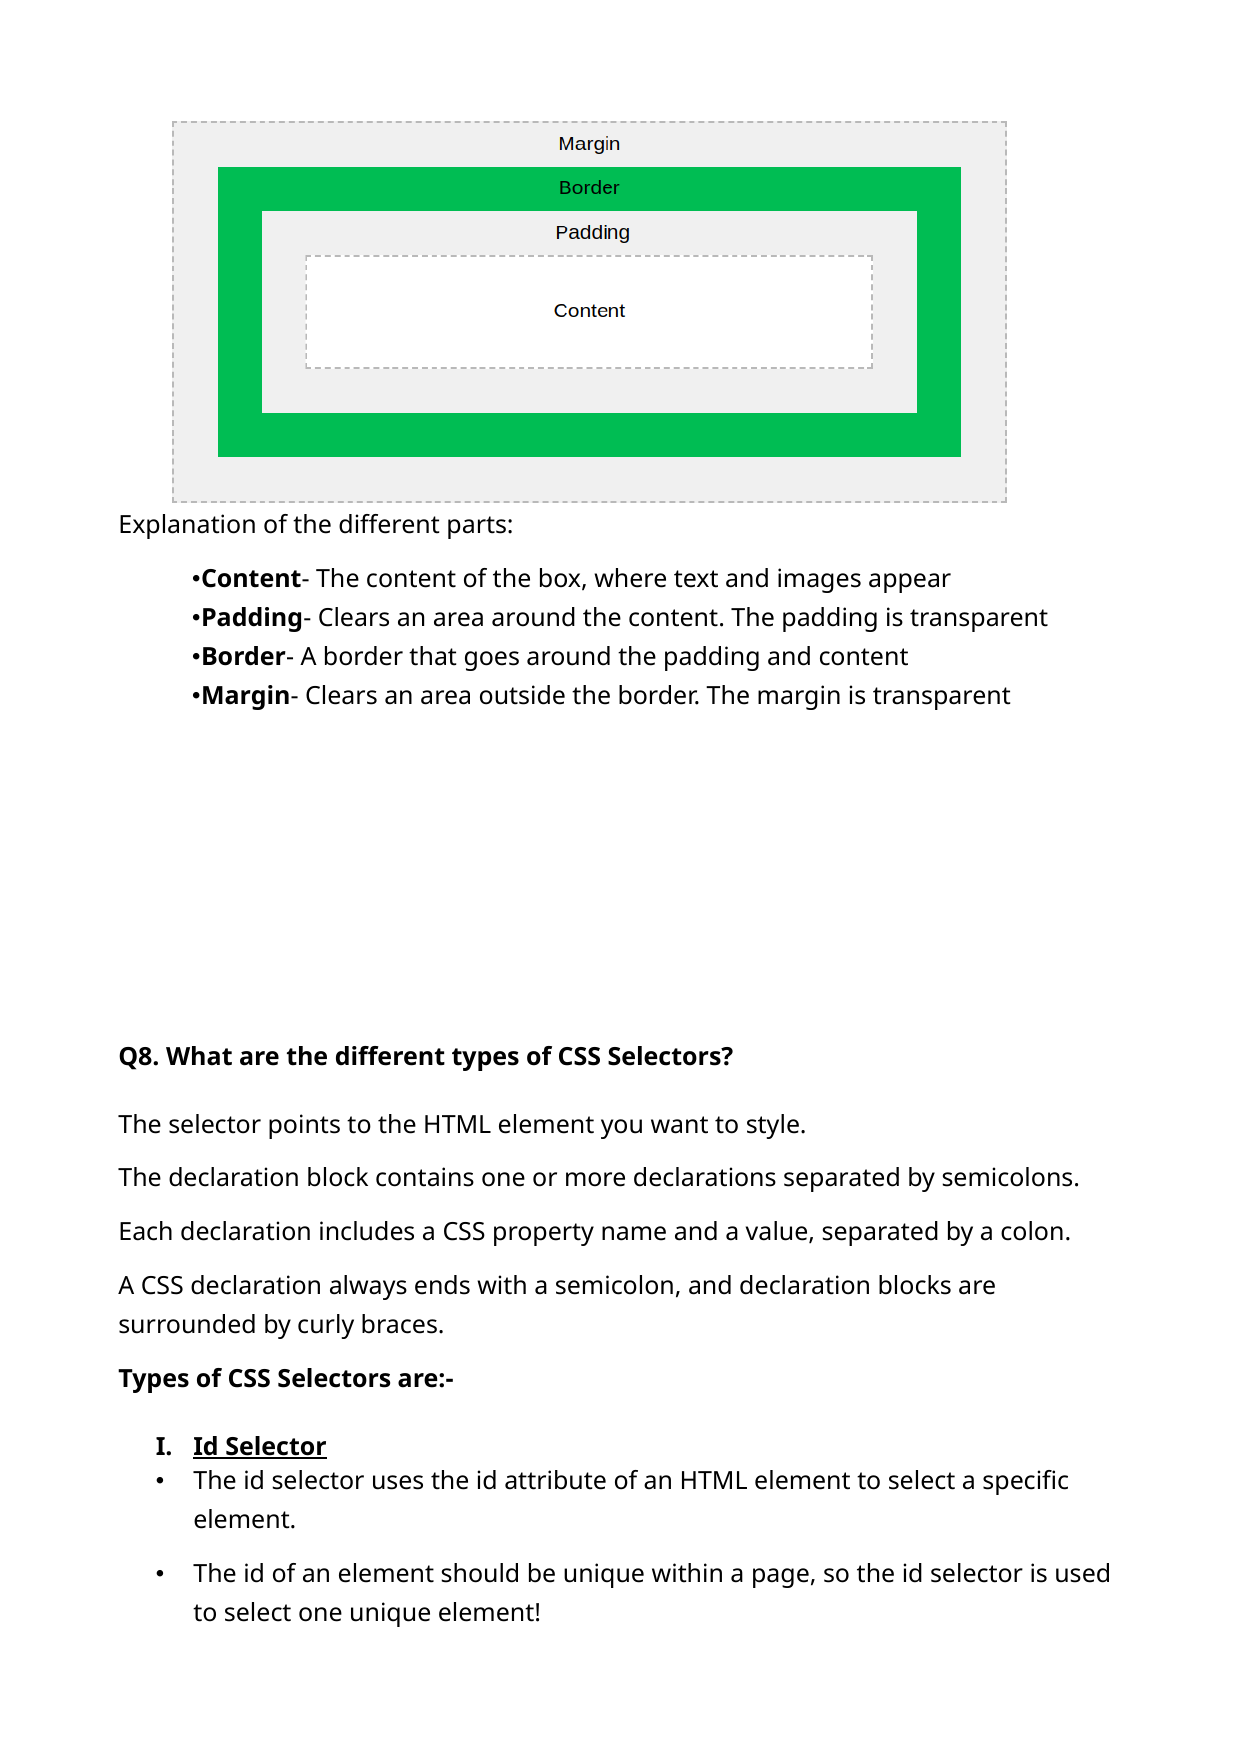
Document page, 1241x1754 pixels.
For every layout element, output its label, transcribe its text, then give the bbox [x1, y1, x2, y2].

text Explanation of the different parts: [118, 444, 1122, 541]
list Margin- Clears an area outside the border. The margin is transparent [118, 678, 1122, 712]
text Types of CSS Selectors are:- [118, 1361, 1122, 1394]
picture [159, 103, 1010, 507]
text Q8. What are the different types of CSS Selectors? [118, 1038, 1122, 1072]
list Content- The content of the box, where text and images appear [118, 560, 1122, 594]
text The selector points to the HTML element you want to style. [118, 1106, 1122, 1140]
list Border- A border that goes around the padding and content [118, 639, 1122, 673]
text A CSS declaration always ends with a semicolon, and declaration blocks are surrounded by curly braces. [118, 1268, 1122, 1341]
list The id of an element should be unique within a page, so the id selector is used to select one unique element! [156, 1556, 1122, 1629]
list Padding- Clears an area around the content. The padding is transparent [118, 599, 1122, 634]
list Id Selector [156, 1429, 1122, 1463]
list The id selector uses the id attribute of an HTML element to select a specific element. [156, 1463, 1122, 1536]
text The declaration block contains one or more declarations separated by semicolons. [118, 1160, 1122, 1194]
text Each declaration includes a CSS property name and a value, separated by a colon. [118, 1214, 1122, 1248]
